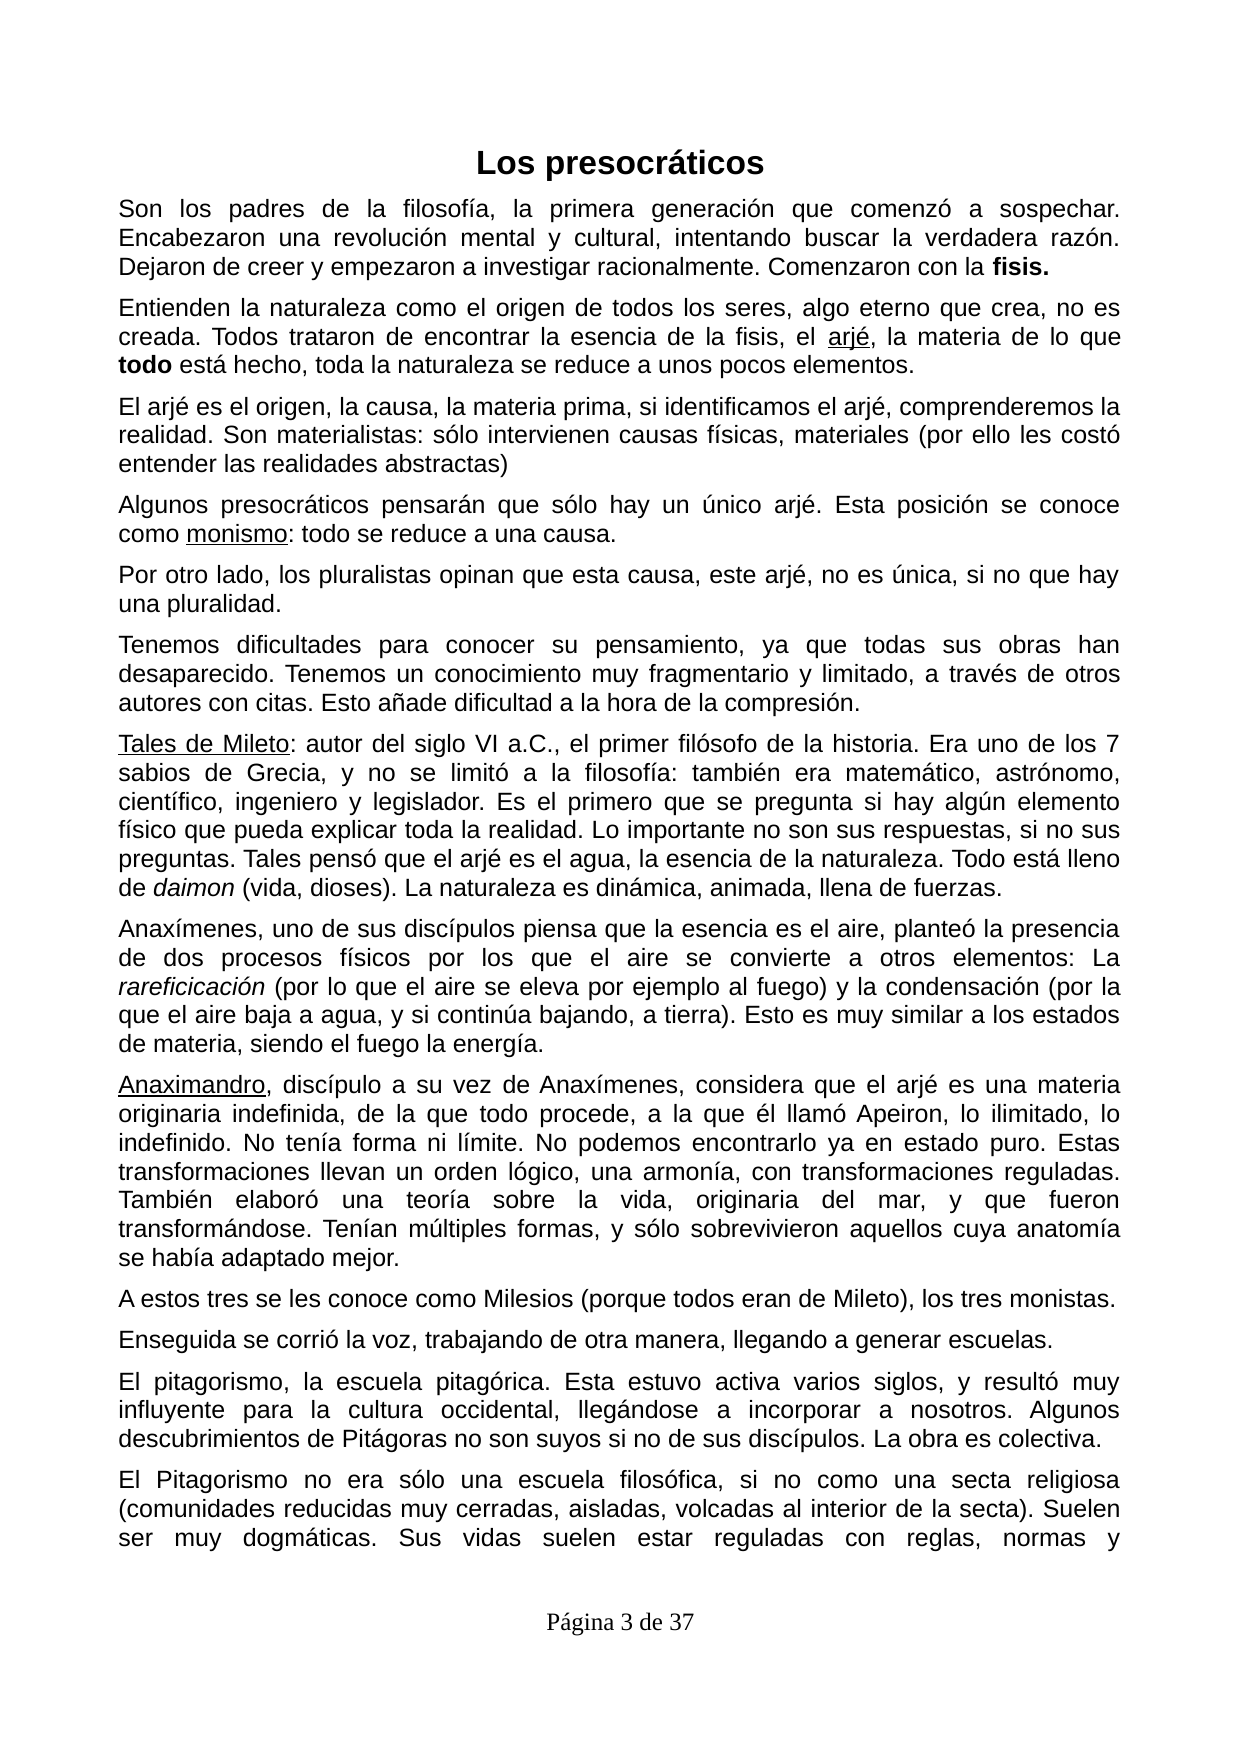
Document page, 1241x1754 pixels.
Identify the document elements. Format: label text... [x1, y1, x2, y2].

text Anaximandro, discípulo a su vez de Anaxímenes, considera que el arjé es una materia originaria indefinida, de la que todo procede, a la que él llamó Apeiron, lo ilimitado, lo indefinido. No tenía forma ni límite. No podemos encontrarlo ya en estado puro. Estas transformaciones llevan un orden lógico, una armonía, con transformaciones reguladas. También elaboró una teoría sobre la vida, originaria del mar, y que fueron transformándose. Tenían múltiples formas, y sólo sobrevivieron aquellos cuya anatomía se había adaptado mejor. [118, 1071, 1122, 1272]
text Por otro lado, los pluralistas opinan que esta causa, este arjé, no es única, si no que hay una pluralidad. [118, 561, 1122, 618]
text Enseguida se corrió la voz, trabajando de otra manera, llegando a generar escuelas. [118, 1326, 1122, 1354]
text Algunos presocráticos pensarán que sólo hay un único arjé. Esta posición se conoce como monismo: todo se reduce a una causa. [118, 491, 1122, 548]
text Tales de Mileto: autor del siglo VI a.C., el primer filósofo de la historia. Era uno de los 7 sabios de Grecia, y no se limitó a la filosofía: también era matemático, astrónomo, científico, ingeniero y legislador. Es el primero que se pregunta si hay algún elemento físico que pueda explicar toda la realidad. Lo importante no son sus respuestas, si no sus preguntas. Tales pensó que el arjé es el agua, la esencia de la naturaleza. Todo está lleno de daimon (vida, dioses). La naturaleza es dinámica, animada, llena de fuerzas. [118, 729, 1122, 902]
subtitle Los presocráticos [118, 143, 1122, 182]
text El arjé es el origen, la causa, la materia prima, si identificamos el arjé, comprenderemos la realidad. Son materialistas: sólo intervienen causas físicas, materiales (por ello les costó entender las realidades abstractas) [118, 392, 1122, 478]
text A estos tres se les conoce como Milesios (porque todos eran de Mileto), los tres monistas. [118, 1284, 1122, 1313]
text El Pitagorismo no era sólo una escuela filosófica, si no como una secta religiosa (comunidades reducidas muy cerradas, aisladas, volcadas al interior de la secta). Suelen ser muy dogmáticas. Sus vidas suelen estar reguladas con reglas, normas y [118, 1466, 1122, 1552]
text El pitagorismo, la escuela pitagórica. Esta estuvo activa varios siglos, y resultó muy influyente para la cultura occidental, llegándose a incorporar a nosotros. Algunos descubrimientos de Pitágoras no son suyos si no de sus discípulos. La obra es colectiva. [118, 1367, 1122, 1453]
text Son los padres de la filosofía, la primera generación que comenzó a sospechar. Encabezaron una revolución mental y cultural, intentando buscar la verdadera razón. Dejaron de creer y empezaron a investigar racionalmente. Comenzaron con la fisis. [118, 194, 1122, 281]
text Anaxímenes, uno de sus discípulos piensa que la esencia es el aire, planteó la presencia de dos procesos físicos por los que el aire se convierte a otros elementos: La rareficicación (por lo que el aire se eleva por ejemplo al fuego) y la condensación (por la que el aire baja a agua, y si continúa bajando, a tierra). Esto es muy similar a los estados de materia, siendo el fuego la energía. [118, 914, 1122, 1058]
text Entienden la naturaleza como el origen de todos los seres, algo eterno que crea, no es creada. Todos trataron de encontrar la esencia de la fisis, el arjé, la materia de lo que todo está hecho, toda la naturaleza se reduce a unos pocos elementos. [118, 293, 1122, 379]
text Tenemos dificultades para conocer su pensamiento, ya que todas sus obras han desaparecido. Tenemos un conocimiento muy fragmentario y limitado, a través de otros autores con citas. Esto añade dificultad a la hora de la compresión. [118, 631, 1122, 717]
